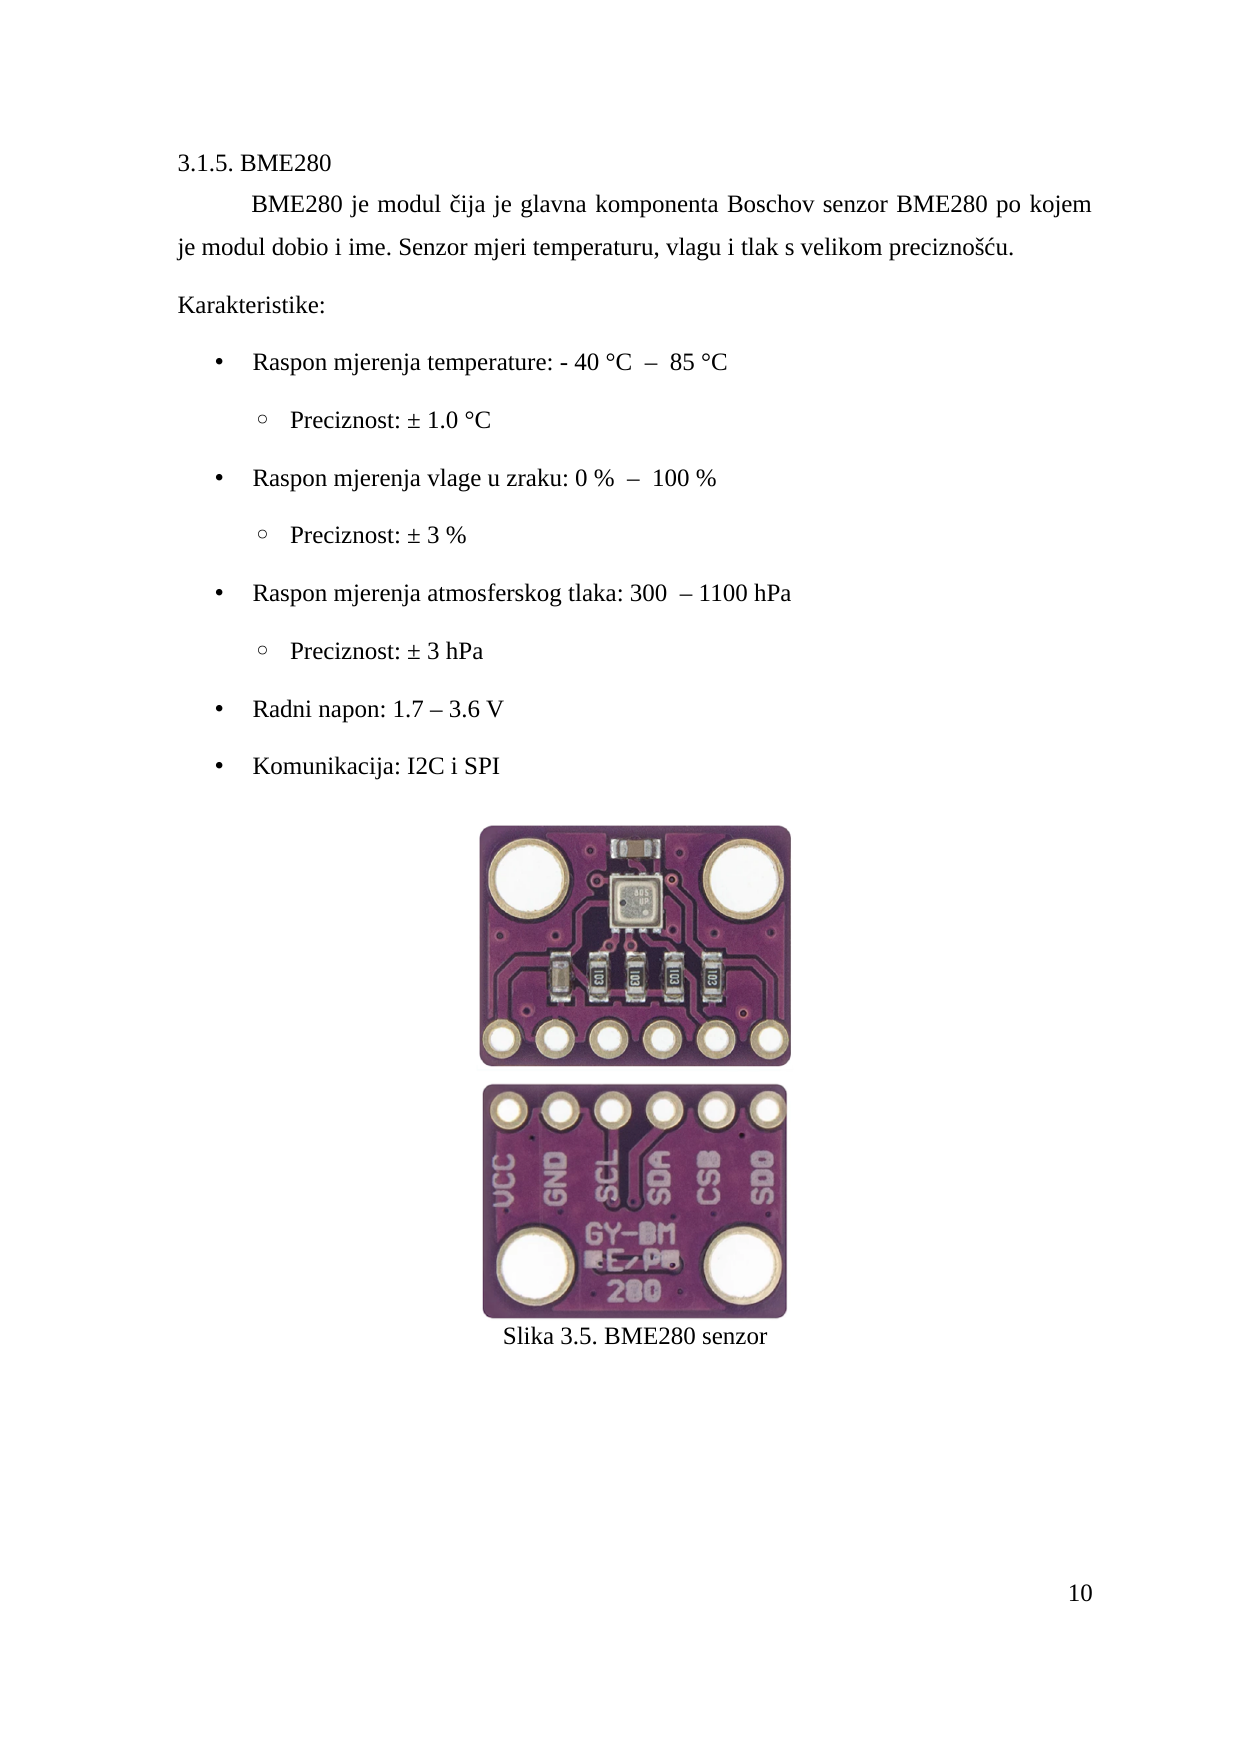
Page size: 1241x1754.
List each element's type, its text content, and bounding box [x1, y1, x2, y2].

list Preciznost: ± 3 hPa [252, 636, 1093, 665]
list Preciznost: ± 3 % [252, 521, 1093, 549]
list Raspon mjerenja vlage u zraku: 0 % – 100 % [215, 463, 1093, 492]
text Slika 3.5. BME280 senzor [477, 1321, 793, 1350]
subtitle 3.1.5. BME280 [177, 148, 1093, 176]
list Preciznost: ± 1.0 °C [252, 405, 1093, 434]
list Komunikacija: I2C i SPI [215, 751, 1093, 780]
list Raspon mjerenja temperature: - 40 °C – 85 °C [215, 347, 1093, 376]
list Radni napon: 1.7 – 3.6 V [215, 694, 1093, 722]
list Raspon mjerenja atmosferskog tlaka: 300 – 1100 hPa [215, 578, 1093, 607]
text Karakteristike: [177, 290, 1093, 318]
text BME280 je modul čija je glavna komponenta Boschov senzor BME280 po kojem je modul dobio i ime. Senzor mjeri temperaturu, vlagu i tlak s velikom preciznošću. [177, 189, 1093, 261]
picture [476, 821, 794, 1321]
